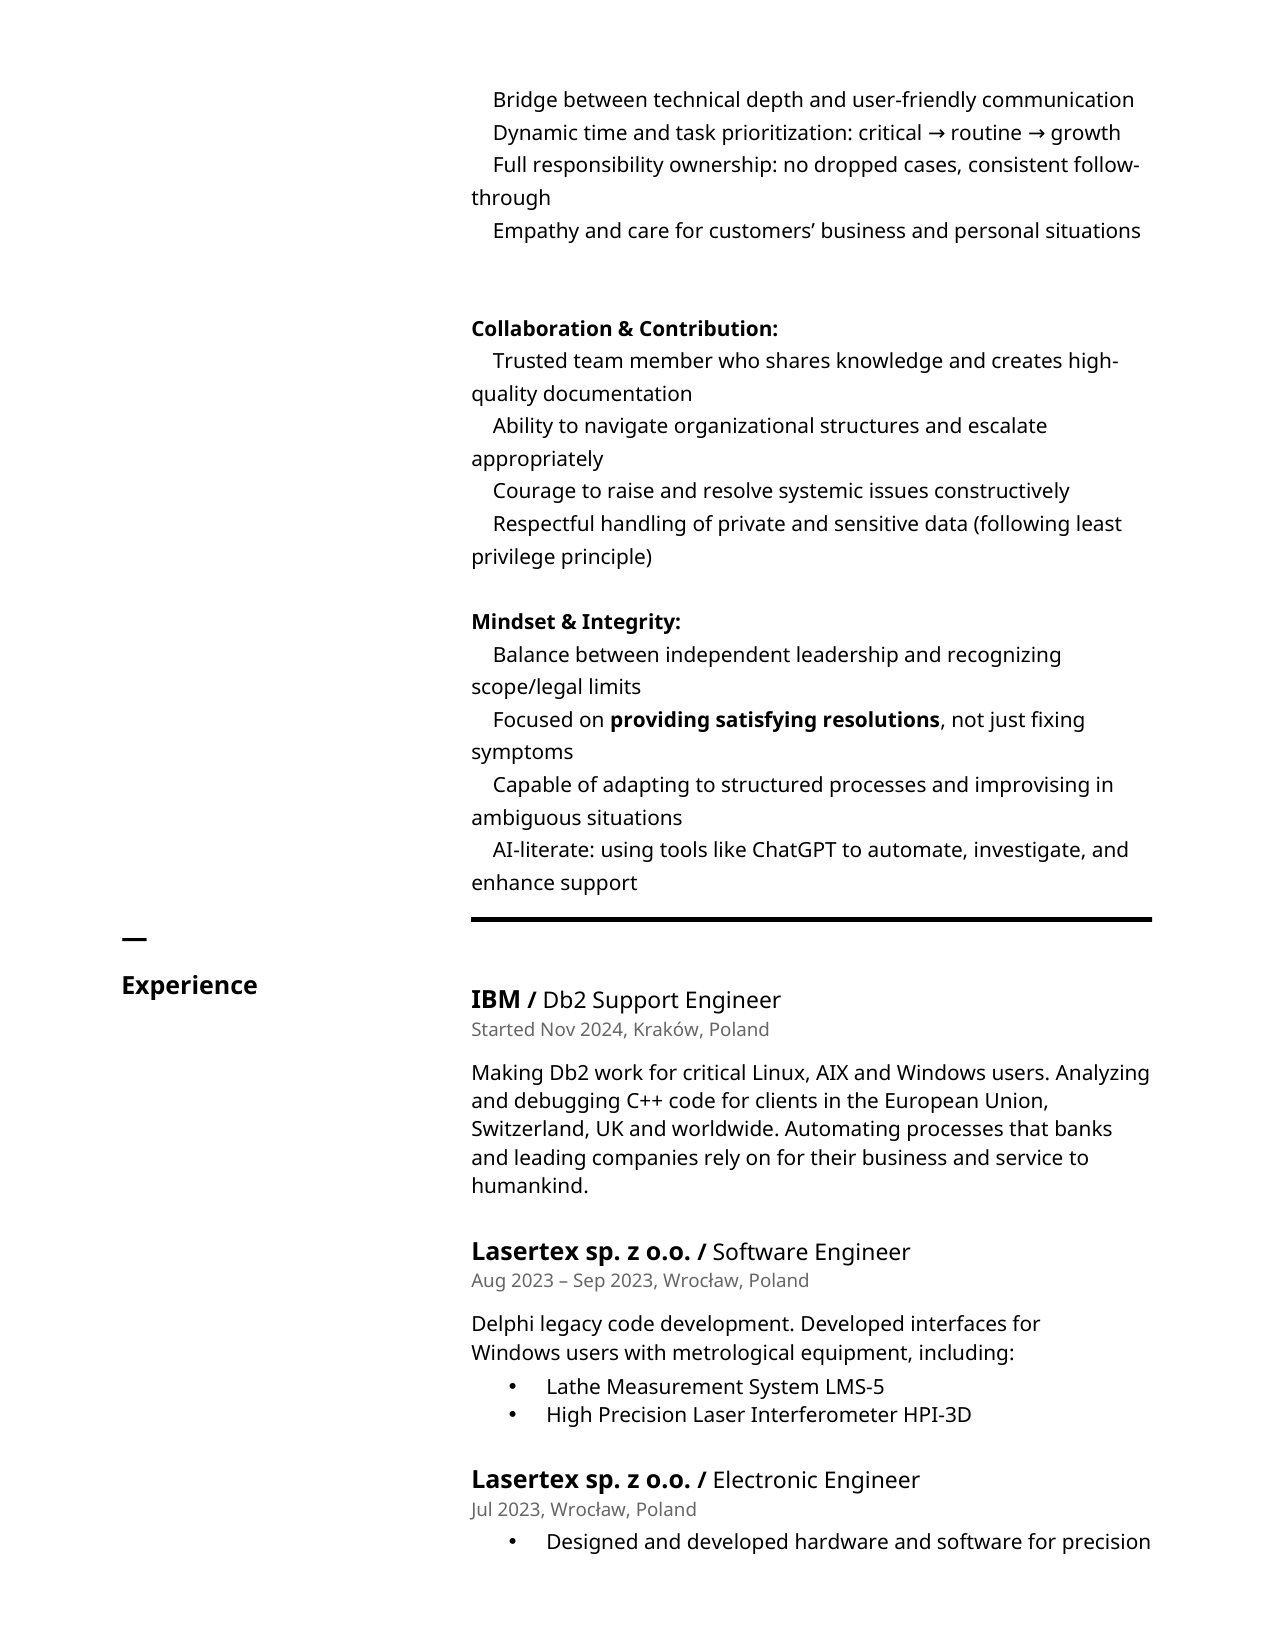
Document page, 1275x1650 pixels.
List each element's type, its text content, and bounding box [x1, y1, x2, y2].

table_cell Bridge between technical depth and user-friendly communication Dynamic time and task prioritization: critical → routine → growth Full responsibility ownership: no dropped cases, consistent follow-through Empathy and care for customers’ business and personal situations Collaboration & Contribution: Trusted team member who shares knowledge and creates high-quality documentation Ability to navigate organizational structures and escalate appropriately Courage to raise and resolve systemic issues constructively Respectful handling of private and sensitive data (following least privilege principle) Mindset & Integrity: Balance between independent leadership and recognizing scope/legal limits Focused on providing satisfying resolutions, not just fixing symptoms Capable of adapting to structured processes and improvising in ambiguous situations AI-literate: using tools like ChatGPT to automate, investigate, and enhance support [461, 75, 1162, 907]
table_cell ㅡ Experience [114, 907, 461, 1566]
table_cell IBM / Db2 Support Engineer Started Nov 2024, Kraków, Poland Making Db2 work for critical Linux, AIX and Windows users. Analyzing and debugging C++ code for clients in the European Union, Switzerland, UK and worldwide. Automating processes that banks and leading companies rely on for their business and service to humankind. Lasertex sp. z o.o. / Software Engineer Aug 2023 – Sep 2023, Wrocław, Poland Delphi legacy code development. Developed interfaces for Windows users with metrological equipment, including: Lathe Measurement System LMS-5 High Precision Laser Interferometer HPI-3D Lasertex sp. z o.o. / Electronic Engineer Jul 2023, Wrocław, Poland Designed and developed hardware and software for precision measurement devices in Altium Designer (PCBs), LabVIEW and C Received positive feedback for my contributions and teamwork. [461, 907, 1162, 1566]
picture [471, 917, 1153, 922]
table_cell [114, 75, 461, 907]
